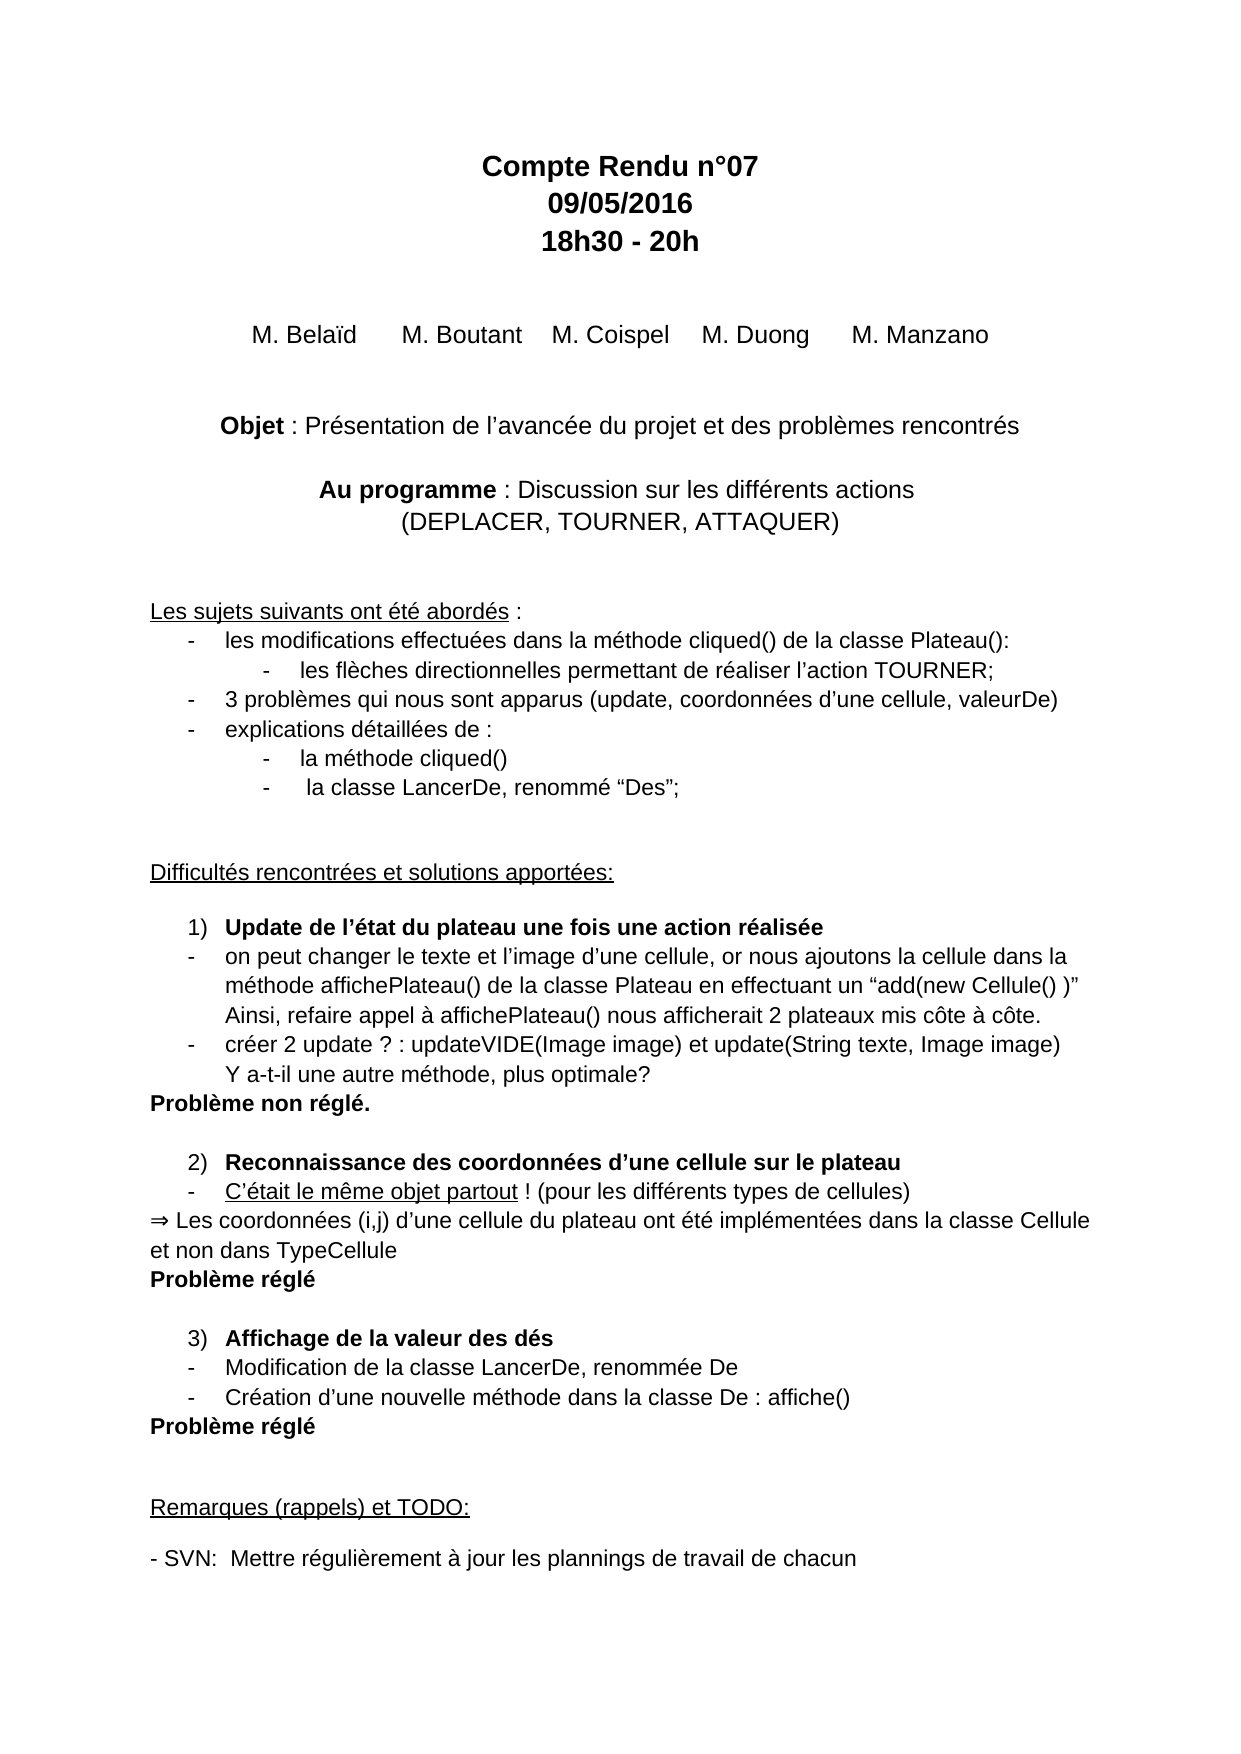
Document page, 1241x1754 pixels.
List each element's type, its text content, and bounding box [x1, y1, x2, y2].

list Affichage de la valeur des dés [187, 1326, 1091, 1351]
text Difficultés rencontrées et solutions apportées: [150, 859, 1091, 885]
list 3 problèmes qui nous sont apparus (update, coordonnées d’une cellule, valeurDe) [187, 687, 1091, 713]
list explications détaillées de : [187, 716, 1091, 742]
text Compte Rendu n°07 [150, 150, 1091, 183]
text 09/05/2016 [150, 187, 1091, 220]
list Création d’une nouvelle méthode dans la classe De : affiche() [187, 1384, 1091, 1410]
list on peut changer le texte et l’image d’une cellule, or nous ajoutons la cellule dans la méthode affichePlateau() de la classe Plateau en effectuant un “add(new Cellule() )” [187, 944, 1091, 999]
text Remarques (rappels) et TODO: [150, 1494, 1091, 1520]
text Y a-t-il une autre méthode, plus optimale? [150, 1061, 1091, 1087]
text Ainsi, refaire appel à affichePlateau() nous afficherait 2 plateaux mis côte à côte. [150, 1003, 1091, 1028]
text Les sujets suivants ont été abordés : [150, 599, 1091, 624]
list les modifications effectuées dans la méthode cliqued() de la classe Plateau(): [187, 628, 1091, 654]
text Problème réglé [150, 1267, 1091, 1293]
list Update de l’état du plateau une fois une action réalisée [187, 914, 1091, 940]
list Reconnaissance des coordonnées d’une cellule sur le plateau [187, 1149, 1091, 1175]
text (DEPLACER, TOURNER, ATTAQUER) [150, 508, 1091, 536]
text Objet : Présentation de l’avancée du projet et des problèmes rencontrés [150, 412, 1091, 440]
list la classe LancerDe, renommé “Des”; [262, 775, 1091, 801]
list les flèches directionnelles permettant de réaliser l’action TOURNER; [262, 658, 1091, 683]
list C’était le même objet partout ! (pour les différents types de cellules) [187, 1179, 1091, 1204]
text Problème non réglé. [150, 1091, 1091, 1116]
text ⇒ Les coordonnées (i,j) d’une cellule du plateau ont été implémentées dans la classe Cellule et non dans TypeCellule [150, 1208, 1091, 1263]
list la méthode cliqued() [262, 746, 1091, 771]
text Problème réglé [150, 1414, 1091, 1439]
list Modification de la classe LancerDe, renommée De [187, 1355, 1091, 1381]
list créer 2 update ? : updateVIDE(Image image) et update(String texte, Image image) [187, 1032, 1091, 1058]
text M. Belaïd M. Boutant M. Coispel M. Duong M. Manzano [150, 321, 1091, 349]
text Au programme : Discussion sur les différents actions [150, 476, 1091, 504]
text - SVN: Mettre régulièrement à jour les plannings de travail de chacun [150, 1546, 1091, 1571]
text 18h30 - 20h [150, 225, 1091, 257]
